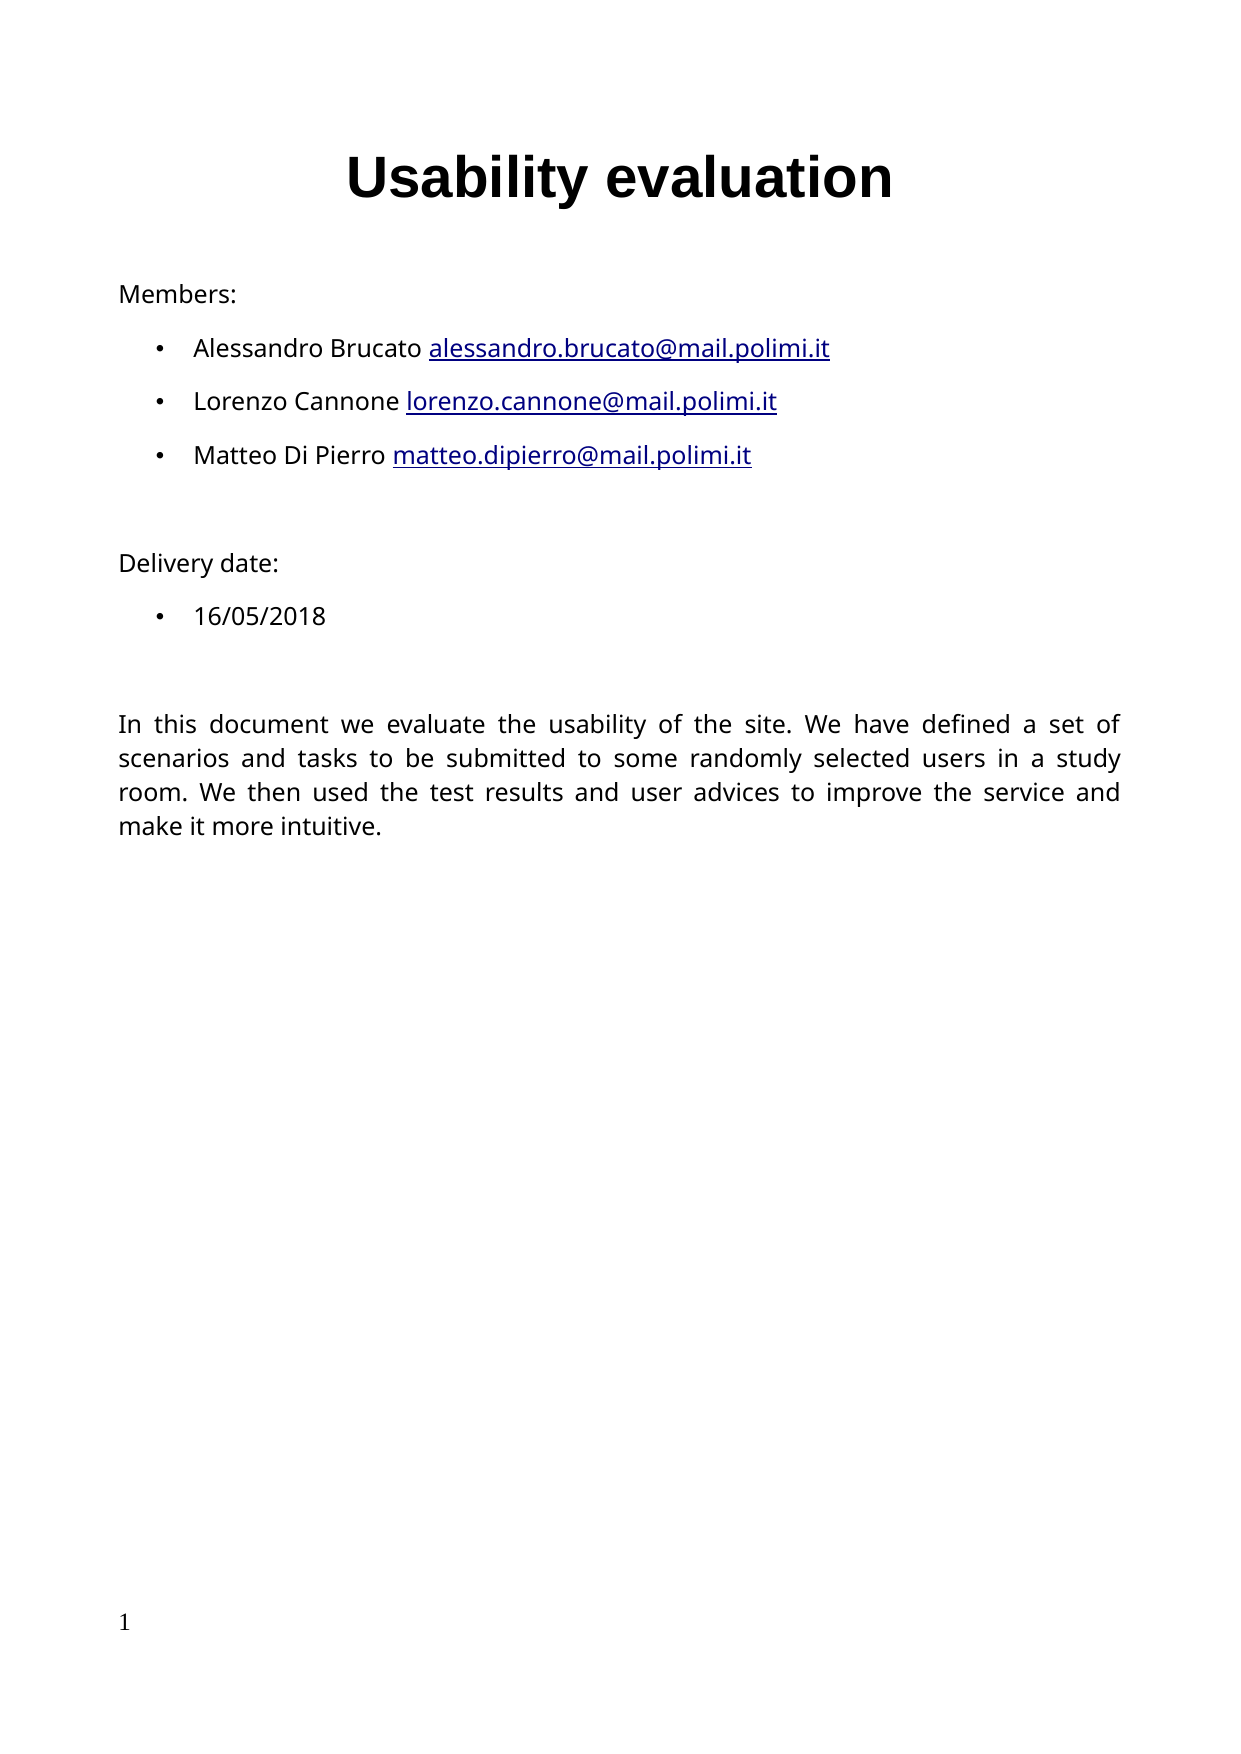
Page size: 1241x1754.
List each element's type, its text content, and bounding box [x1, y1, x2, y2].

list Lorenzo Cannone lorenzo.cannone@mail.polimi.it [156, 384, 1122, 418]
title Usability evaluation [118, 143, 1122, 210]
list 16/05/2018 [156, 599, 1122, 633]
list Alessandro Brucato alessandro.brucato@mail.polimi.it [156, 330, 1122, 364]
text Members: [118, 276, 1122, 311]
list Matteo Di Pierro matteo.dipierro@mail.polimi.it [156, 438, 1122, 472]
text In this document we evaluate the usability of the site. We have defined a set of scenarios and tasks to be submitted to some randomly selected users in a study room. We then used the test results and user advices to improve the service and make it more intuitive. [118, 706, 1122, 843]
text Delivery date: [118, 545, 1122, 579]
